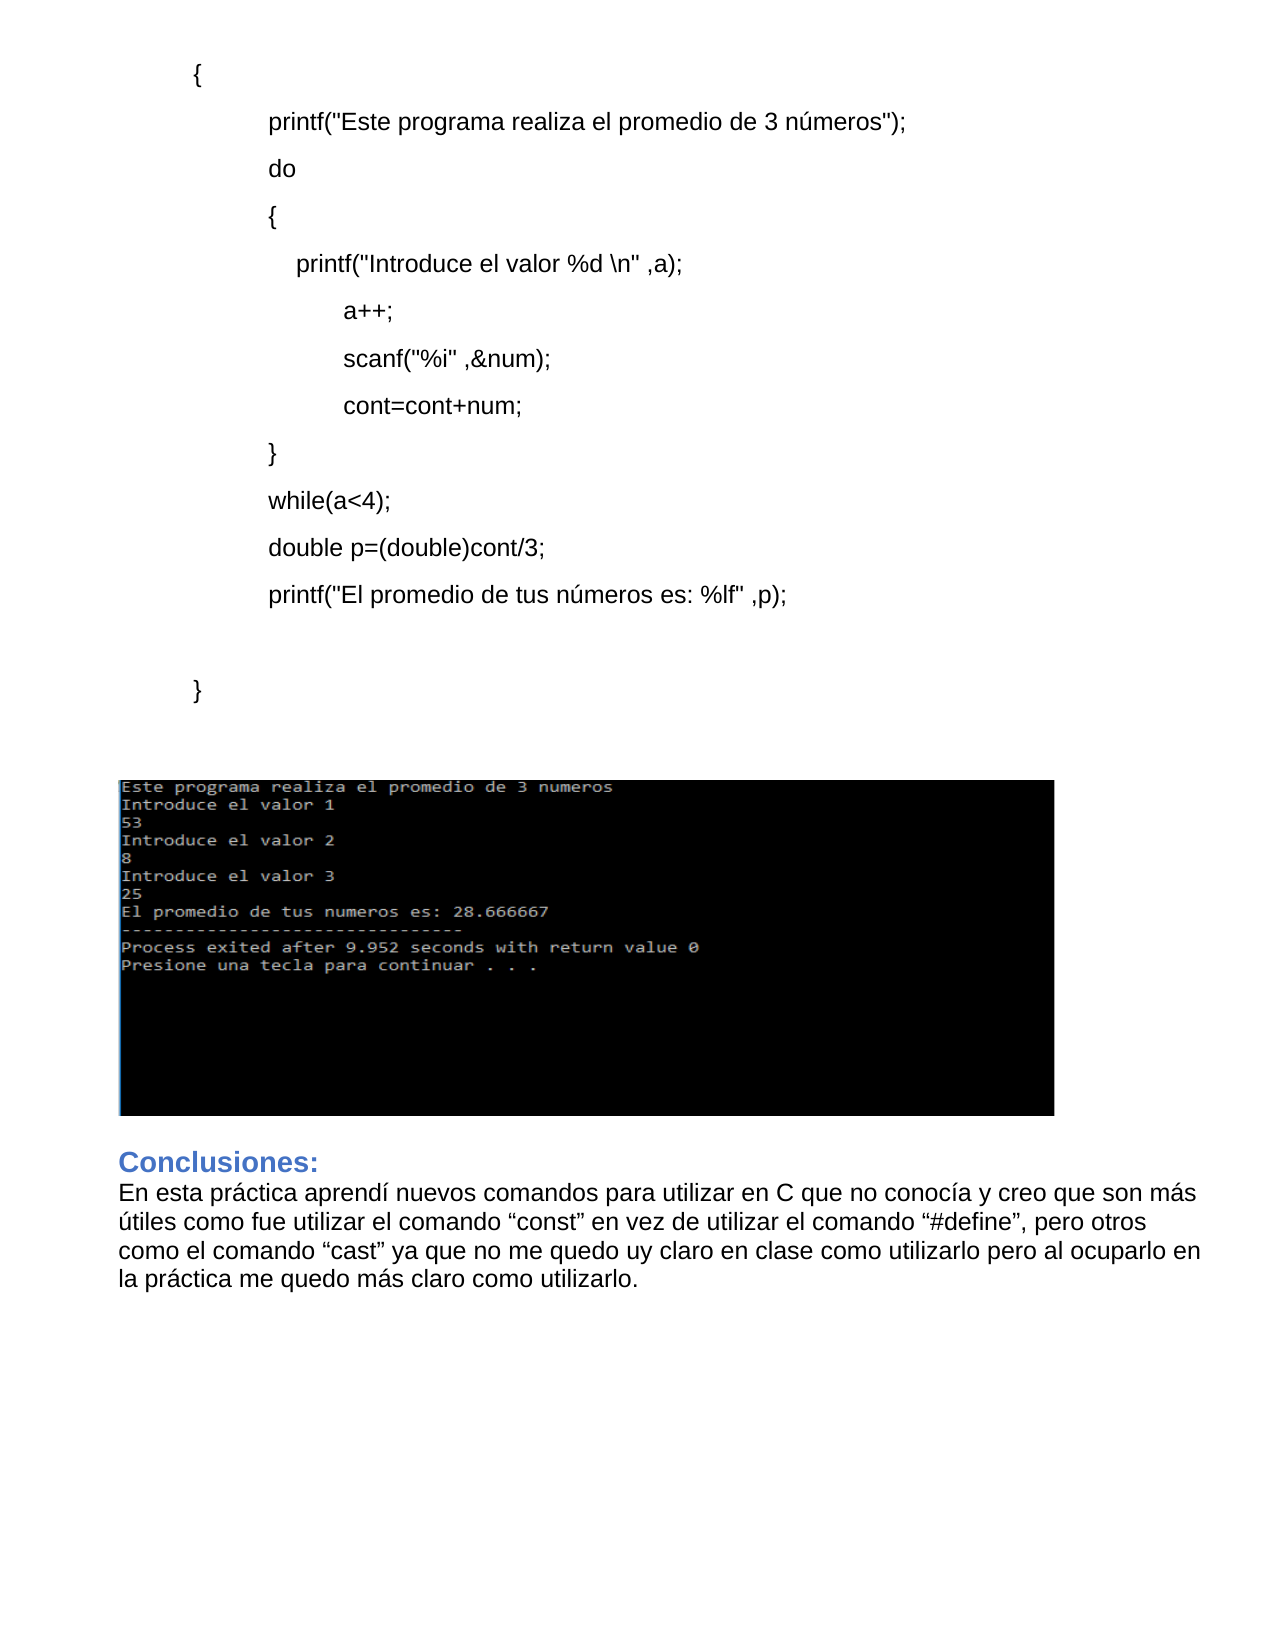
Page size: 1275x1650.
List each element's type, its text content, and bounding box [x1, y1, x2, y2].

list cont=cont+num; [193, 391, 1205, 420]
list { [193, 201, 1205, 230]
list while(a<4); [193, 486, 1205, 514]
list } [193, 438, 1205, 467]
list printf("Introduce el valor %d \n" ,a); [193, 249, 1205, 277]
text Conclusiones: [118, 1144, 1205, 1178]
list } [193, 675, 1205, 704]
list a++; [193, 296, 1205, 325]
list scanf("%i" ,&num); [193, 343, 1205, 372]
text En esta práctica aprendí nuevos comandos para utilizar en C que no conocía y creo que son más útiles como fue utilizar el comando “const” en vez de utilizar el comando “#define”, pero otros como el comando “cast” ya que no me quedo uy claro en clase como utilizarlo pero al ocuparlo en la práctica me quedo más claro como utilizarlo. [118, 1178, 1205, 1293]
list printf("Este programa realiza el promedio de 3 números"); [193, 107, 1205, 135]
list double p=(double)cont/3; [193, 533, 1205, 562]
list do [193, 154, 1205, 183]
list printf("El promedio de tus números es: %lf" ,p); [193, 581, 1205, 609]
list { [193, 59, 1205, 88]
